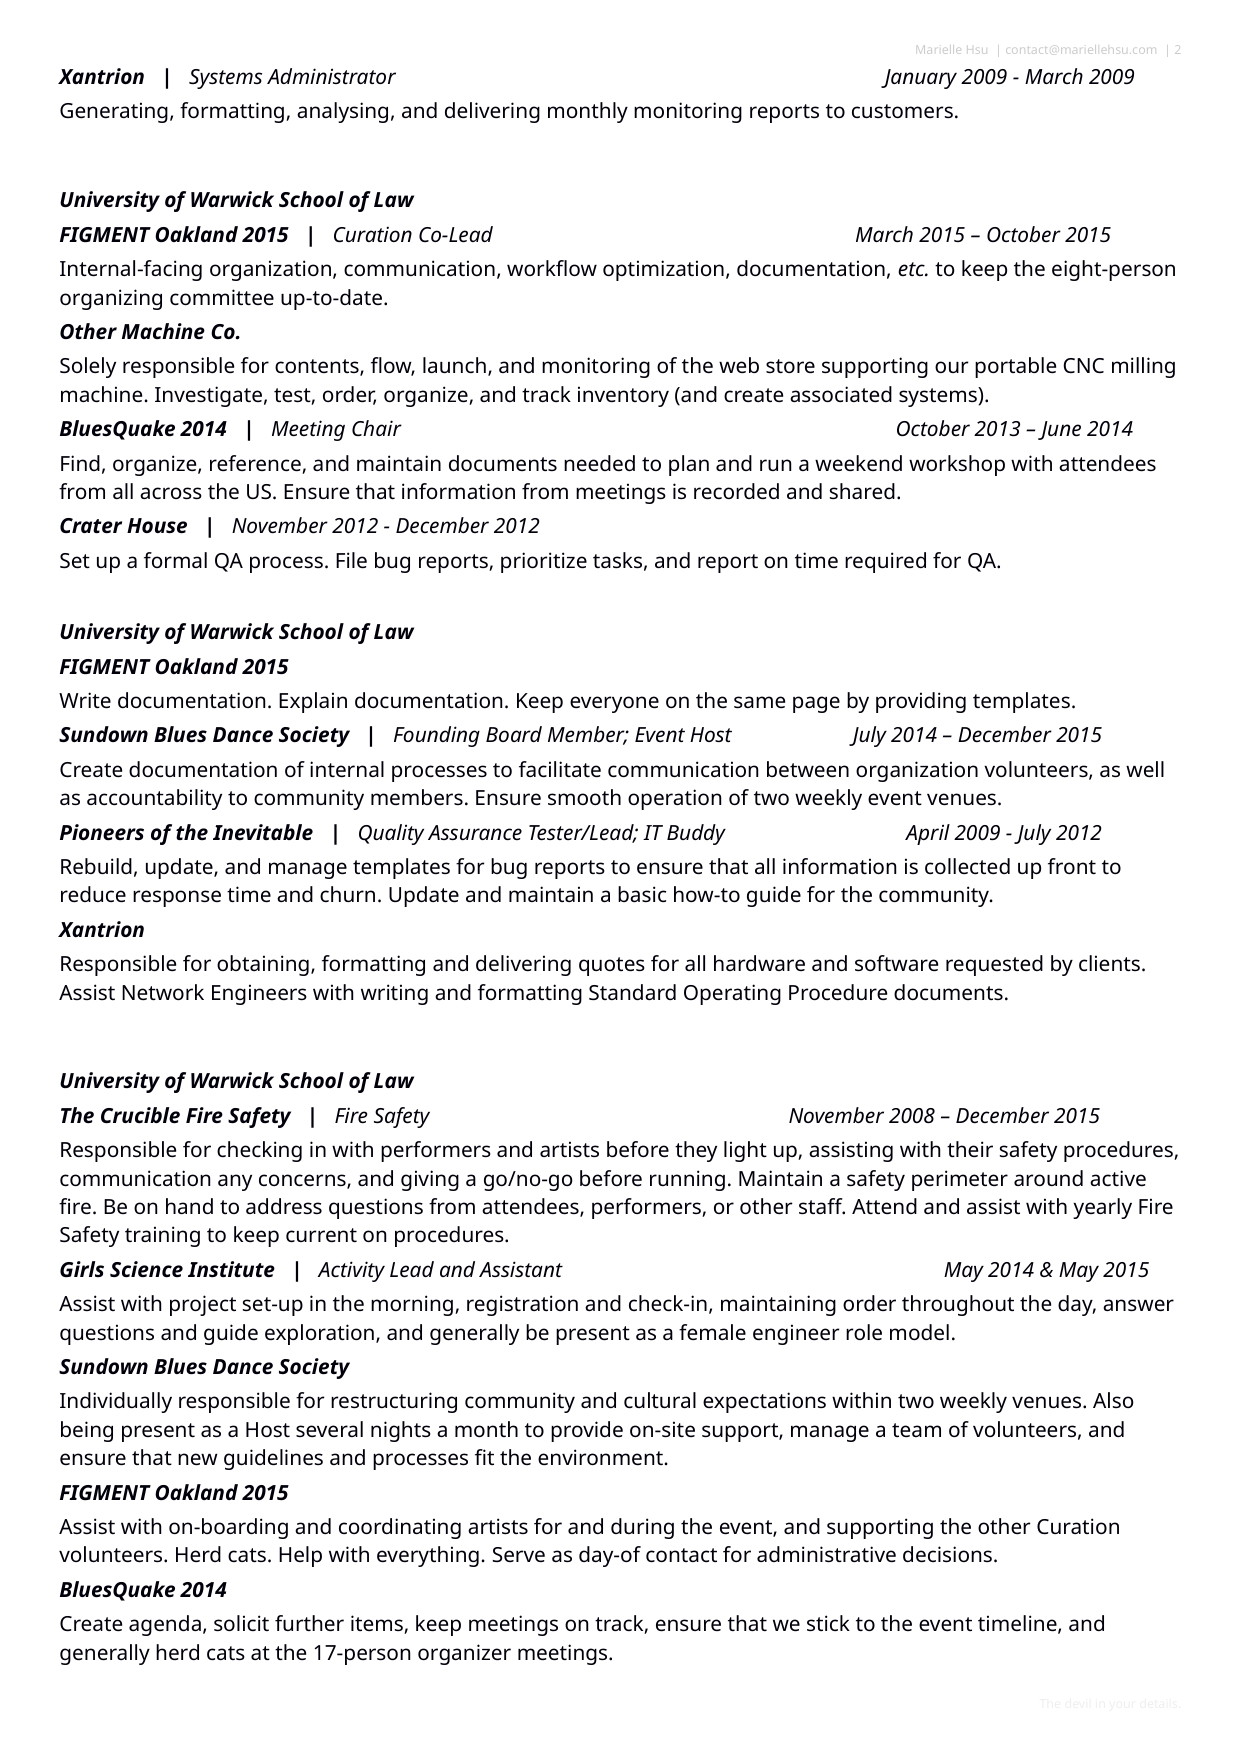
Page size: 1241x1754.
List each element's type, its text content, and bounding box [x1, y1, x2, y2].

text Create documentation of internal processes to facilitate communication between organization volunteers, as well as accountability to community members. Ensure smooth operation of two weekly event venues. [59, 755, 1181, 812]
text Internal-facing organization, communication, workflow optimization, documentation, etc. to keep the eight-person organizing committee up-to-date. [59, 254, 1181, 311]
text Create agenda, solicit further items, keep meetings on track, ensure that we stick to the event timeline, and generally herd cats at the 17-person organizer meetings. [59, 1609, 1181, 1666]
text Sundown Blues Dance Society | Founding Board Member; Event Host July 2014 – December 2015 [59, 721, 1181, 749]
text Sundown Blues Dance Society [59, 1352, 1181, 1381]
text University of Warwick School of Law [59, 186, 1181, 214]
text University of Warwick School of Law [59, 1067, 1181, 1095]
text Girls Science Institute | Activity Lead and Assistant May 2014 & May 2015 [59, 1255, 1181, 1283]
text BluesQuake 2014 [59, 1575, 1181, 1603]
text Assist with project set-up in the morning, registration and check-in, maintaining order throughout the day, answer questions and guide exploration, and generally be present as a female engineer role model. [59, 1289, 1181, 1346]
text University of Warwick School of Law [59, 617, 1181, 646]
text Assist with on-boarding and coordinating artists for and during the event, and supporting the other Curation volunteers. Herd cats. Help with everything. Serve as day-of contact for administrative decisions. [59, 1512, 1181, 1569]
text FIGMENT Oakland 2015 | Curation Co-Lead March 2015 – October 2015 [59, 220, 1181, 248]
text Xantrion [59, 915, 1181, 943]
text Generating, formatting, analysing, and delivering monthly monitoring reports to customers. [59, 97, 1181, 125]
text Xantrion | Systems Administrator January 2009 - March 2009 [59, 62, 1181, 91]
text FIGMENT Oakland 2015 [59, 1478, 1181, 1506]
text Pioneers of the Inevitable | Quality Assurance Tester/Lead; IT Buddy April 2009 - July 2012 [59, 818, 1181, 846]
text Find, organize, reference, and maintain documents needed to plan and run a weekend workshop with attendees from all across the US. Ensure that information from meetings is recorded and shared. [59, 449, 1181, 506]
text Crater House | November 2012 - December 2012 [59, 511, 1181, 540]
text FIGMENT Oakland 2015 [59, 652, 1181, 680]
text Responsible for checking in with performers and artists before they light up, assisting with their safety procedures, communication any concerns, and giving a go/no-go before running. Maintain a safety perimeter around active fire. Be on hand to address questions from attendees, performers, or other staff. Attend and assist with yearly Fire Safety training to keep current on procedures. [59, 1135, 1181, 1249]
text The Crucible Fire Safety | Fire Safety November 2008 – December 2015 [59, 1101, 1181, 1129]
text Solely responsible for contents, flow, launch, and monitoring of the web store supporting our portable CNC milling machine. Investigate, test, order, organize, and track inventory (and create associated systems). [59, 351, 1181, 408]
text Write documentation. Explain documentation. Keep everyone on the same page by providing templates. [59, 686, 1181, 714]
text Other Machine Co. [59, 317, 1181, 346]
text Rebuild, update, and manage templates for bug reports to ensure that all information is collected up front to reduce response time and churn. Update and maintain a basic how-to guide for the community. [59, 852, 1181, 909]
text BluesQuake 2014 | Meeting Chair October 2013 – June 2014 [59, 414, 1181, 443]
text Responsible for obtaining, formatting and delivering quotes for all hardware and software requested by clients. Assist Network Engineers with writing and formatting Standard Operating Procedure documents. [59, 949, 1181, 1006]
text Set up a formal QA process. File bug reports, prioritize tasks, and report on time required for QA. [59, 546, 1181, 574]
text Individually responsible for restructuring community and cultural expectations within two weekly venues. Also being present as a Host several nights a month to provide on-site support, manage a team of volunteers, and ensure that new guidelines and processes fit the environment. [59, 1387, 1181, 1472]
